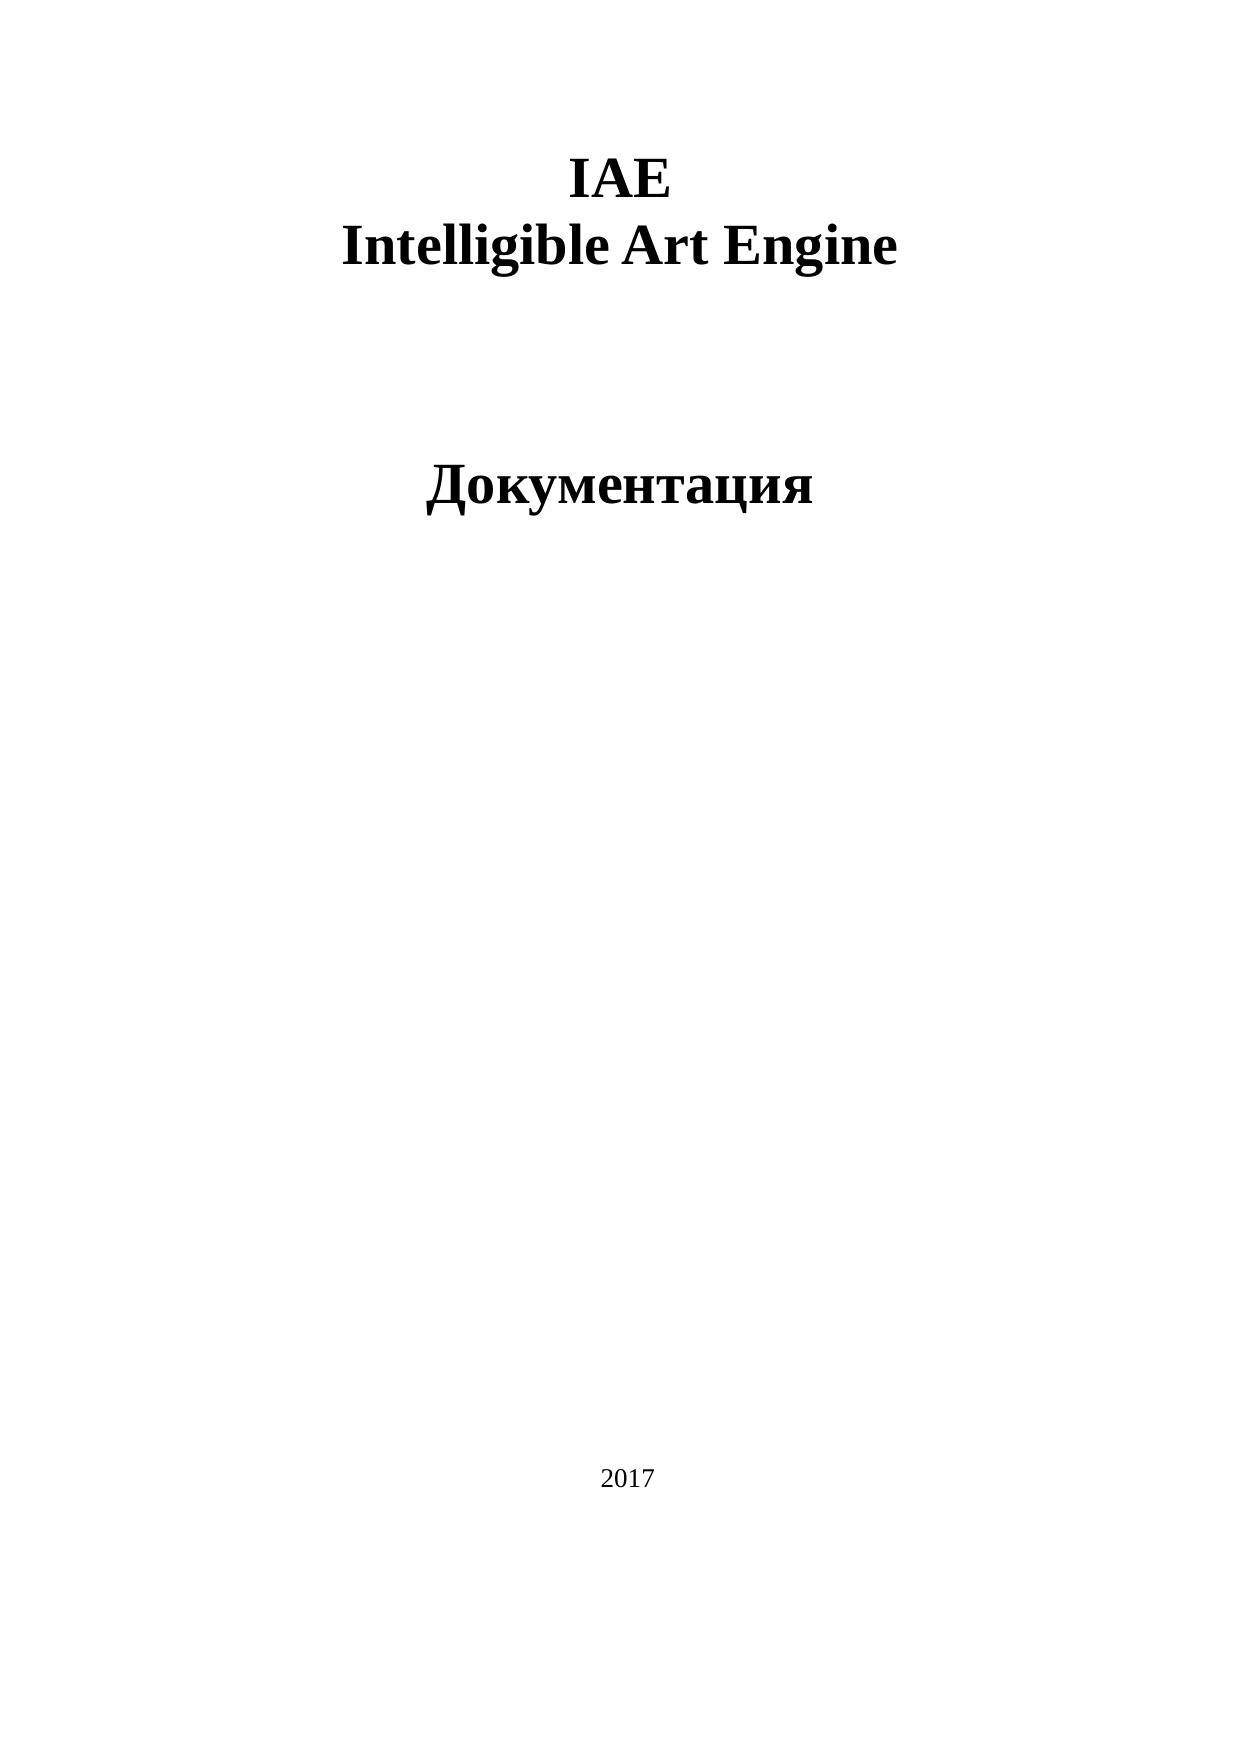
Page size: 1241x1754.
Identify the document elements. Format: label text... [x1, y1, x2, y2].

title IAE Intelligible Art Engine [118, 143, 1122, 411]
text 2017 [118, 1462, 1122, 1493]
title Документация [118, 449, 1122, 516]
